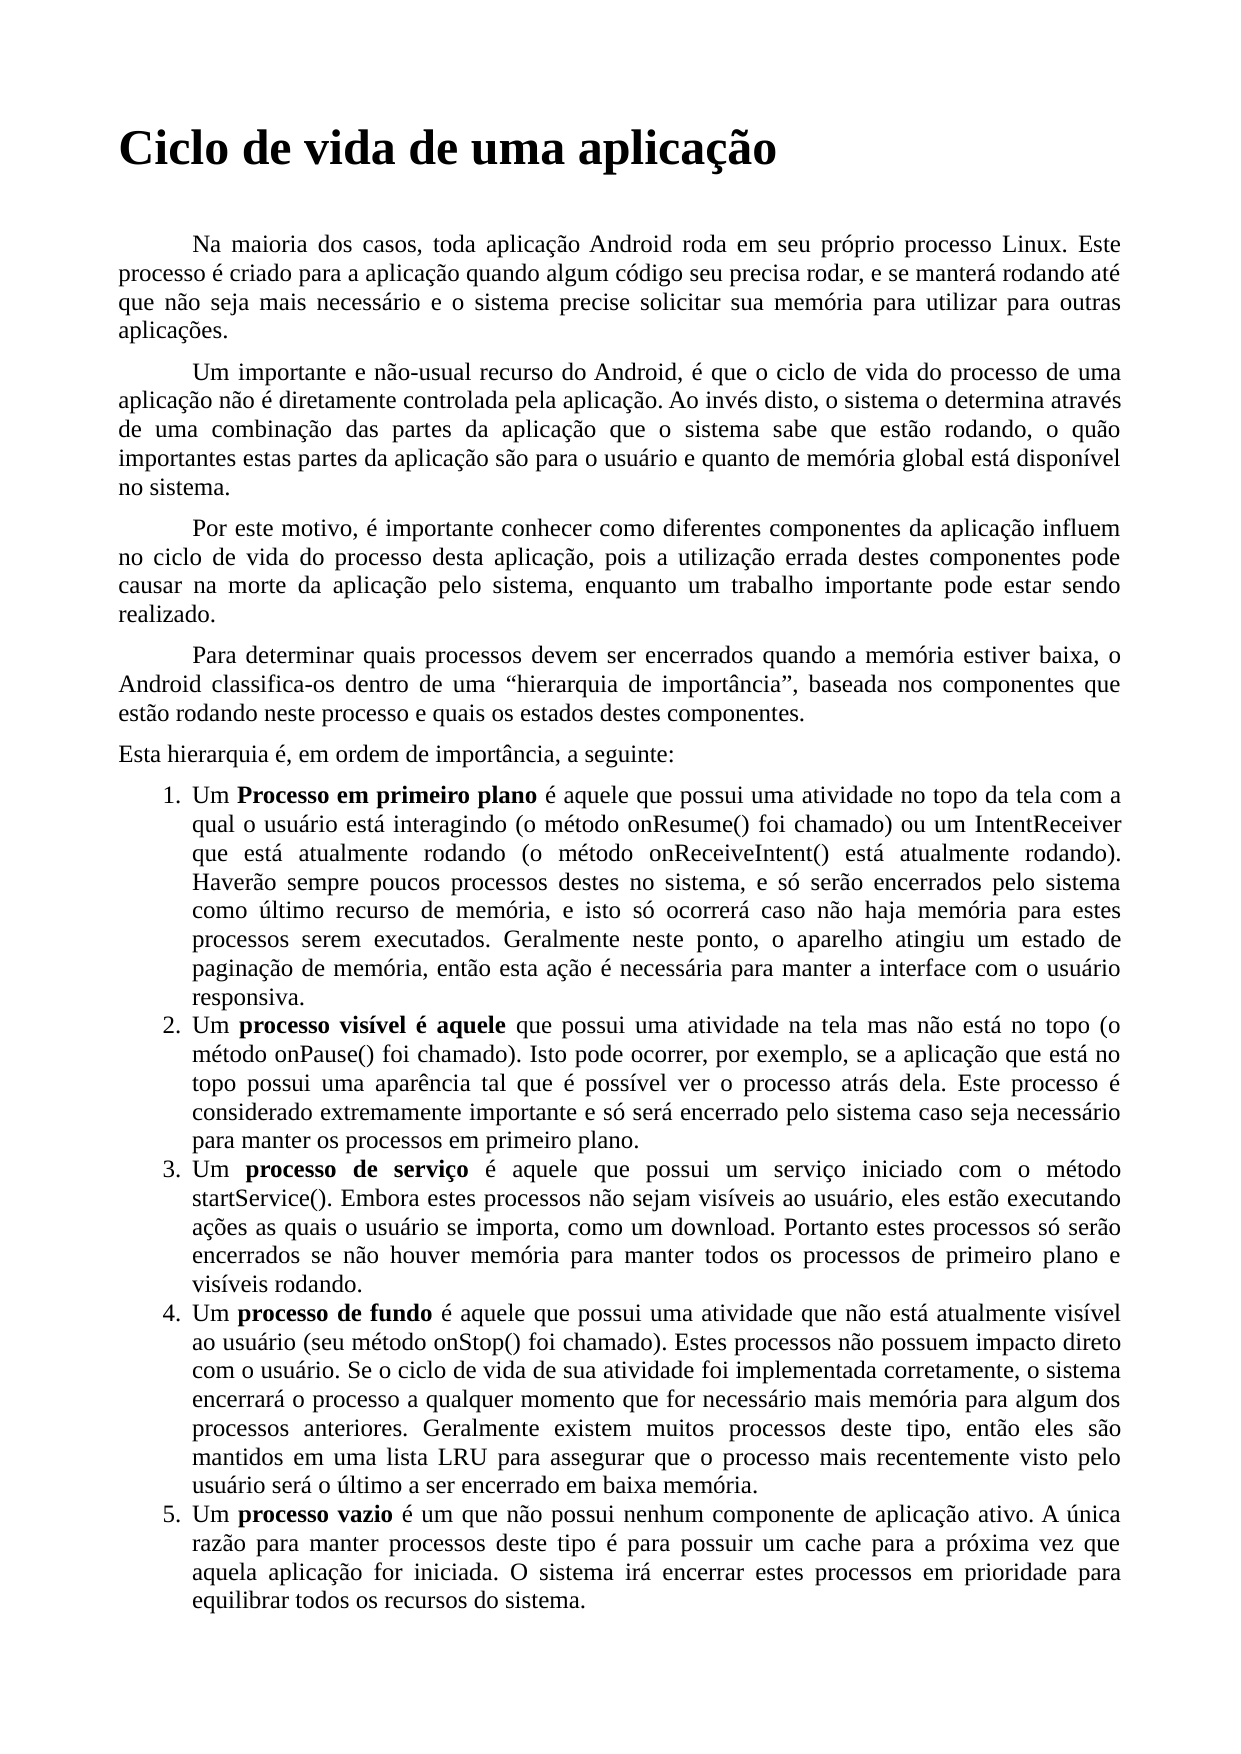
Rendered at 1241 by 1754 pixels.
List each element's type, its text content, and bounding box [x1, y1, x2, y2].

list Um processo de serviço é aquele que possui um serviço iniciado com o método startService(). Embora estes processos não sejam visíveis ao usuário, eles estão executando ações as quais o usuário se importa, como um download. Portanto estes processos só serão encerrados se não houver memória para manter todos os processos de primeiro plano e visíveis rodando. [162, 1154, 1122, 1298]
text Para determinar quais processos devem ser encerrados quando a memória estiver baixa, o Android classifica-os dentro de uma “hierarquia de importância”, baseada nos componentes que estão rodando neste processo e quais os estados destes componentes. [118, 641, 1122, 727]
subtitle Ciclo de vida de uma aplicação [118, 118, 1122, 176]
list Um Processo em primeiro plano é aquele que possui uma atividade no topo da tela com a qual o usuário está interagindo (o método onResume() foi chamado) ou um IntentReceiver que está atualmente rodando (o método onReceiveIntent() está atualmente rodando). Haverão sempre poucos processos destes no sistema, e só serão encerrados pelo sistema como último recurso de memória, e isto só ocorrerá caso não haja memória para estes processos serem executados. Geralmente neste ponto, o aparelho atingiu um estado de paginação de memória, então esta ação é necessária para manter a interface com o usuário responsiva. [162, 781, 1122, 1011]
text Um importante e não-usual recurso do Android, é que o ciclo de vida do processo de uma aplicação não é diretamente controlada pela aplicação. Ao invés disto, o sistema o determina através de uma combinação das partes da aplicação que o sistema sabe que estão rodando, o quão importantes estas partes da aplicação são para o usuário e quanto de memória global está disponível no sistema. [118, 357, 1122, 501]
text Na maioria dos casos, toda aplicação Android roda em seu próprio processo Linux. Este processo é criado para a aplicação quando algum código seu precisa rodar, e se manterá rodando até que não seja mais necessário e o sistema precise solicitar sua memória para utilizar para outras aplicações. [118, 229, 1122, 344]
list Um processo vazio é um que não possui nenhum componente de aplicação ativo. A única razão para manter processos deste tipo é para possuir um cache para a próxima vez que aquela aplicação for iniciada. O sistema irá encerrar estes processos em prioridade para equilibrar todos os recursos do sistema. [162, 1499, 1122, 1614]
list Um processo visível é aquele que possui uma atividade na tela mas não está no topo (o método onPause() foi chamado). Isto pode ocorrer, por exemplo, se a aplicação que está no topo possui uma aparência tal que é possível ver o processo atrás dela. Este processo é considerado extremamente importante e só será encerrado pelo sistema caso seja necessário para manter os processos em primeiro plano. [162, 1011, 1122, 1154]
text Esta hierarquia é, em ordem de importância, a seguinte: [118, 739, 1122, 768]
list Um processo de fundo é aquele que possui uma atividade que não está atualmente visível ao usuário (seu método onStop() foi chamado). Estes processos não possuem impacto direto com o usuário. Se o ciclo de vida de sua atividade foi implementada corretamente, o sistema encerrará o processo a qualquer momento que for necessário mais memória para algum dos processos anteriores. Geralmente existem muitos processos deste tipo, então eles são mantidos em uma lista LRU para assegurar que o processo mais recentemente visto pelo usuário será o último a ser encerrado em baixa memória. [162, 1298, 1122, 1499]
text Por este motivo, é importante conhecer como diferentes componentes da aplicação influem no ciclo de vida do processo desta aplicação, pois a utilização errada destes componentes pode causar na morte da aplicação pelo sistema, enquanto um trabalho importante pode estar sendo realizado. [118, 513, 1122, 628]
